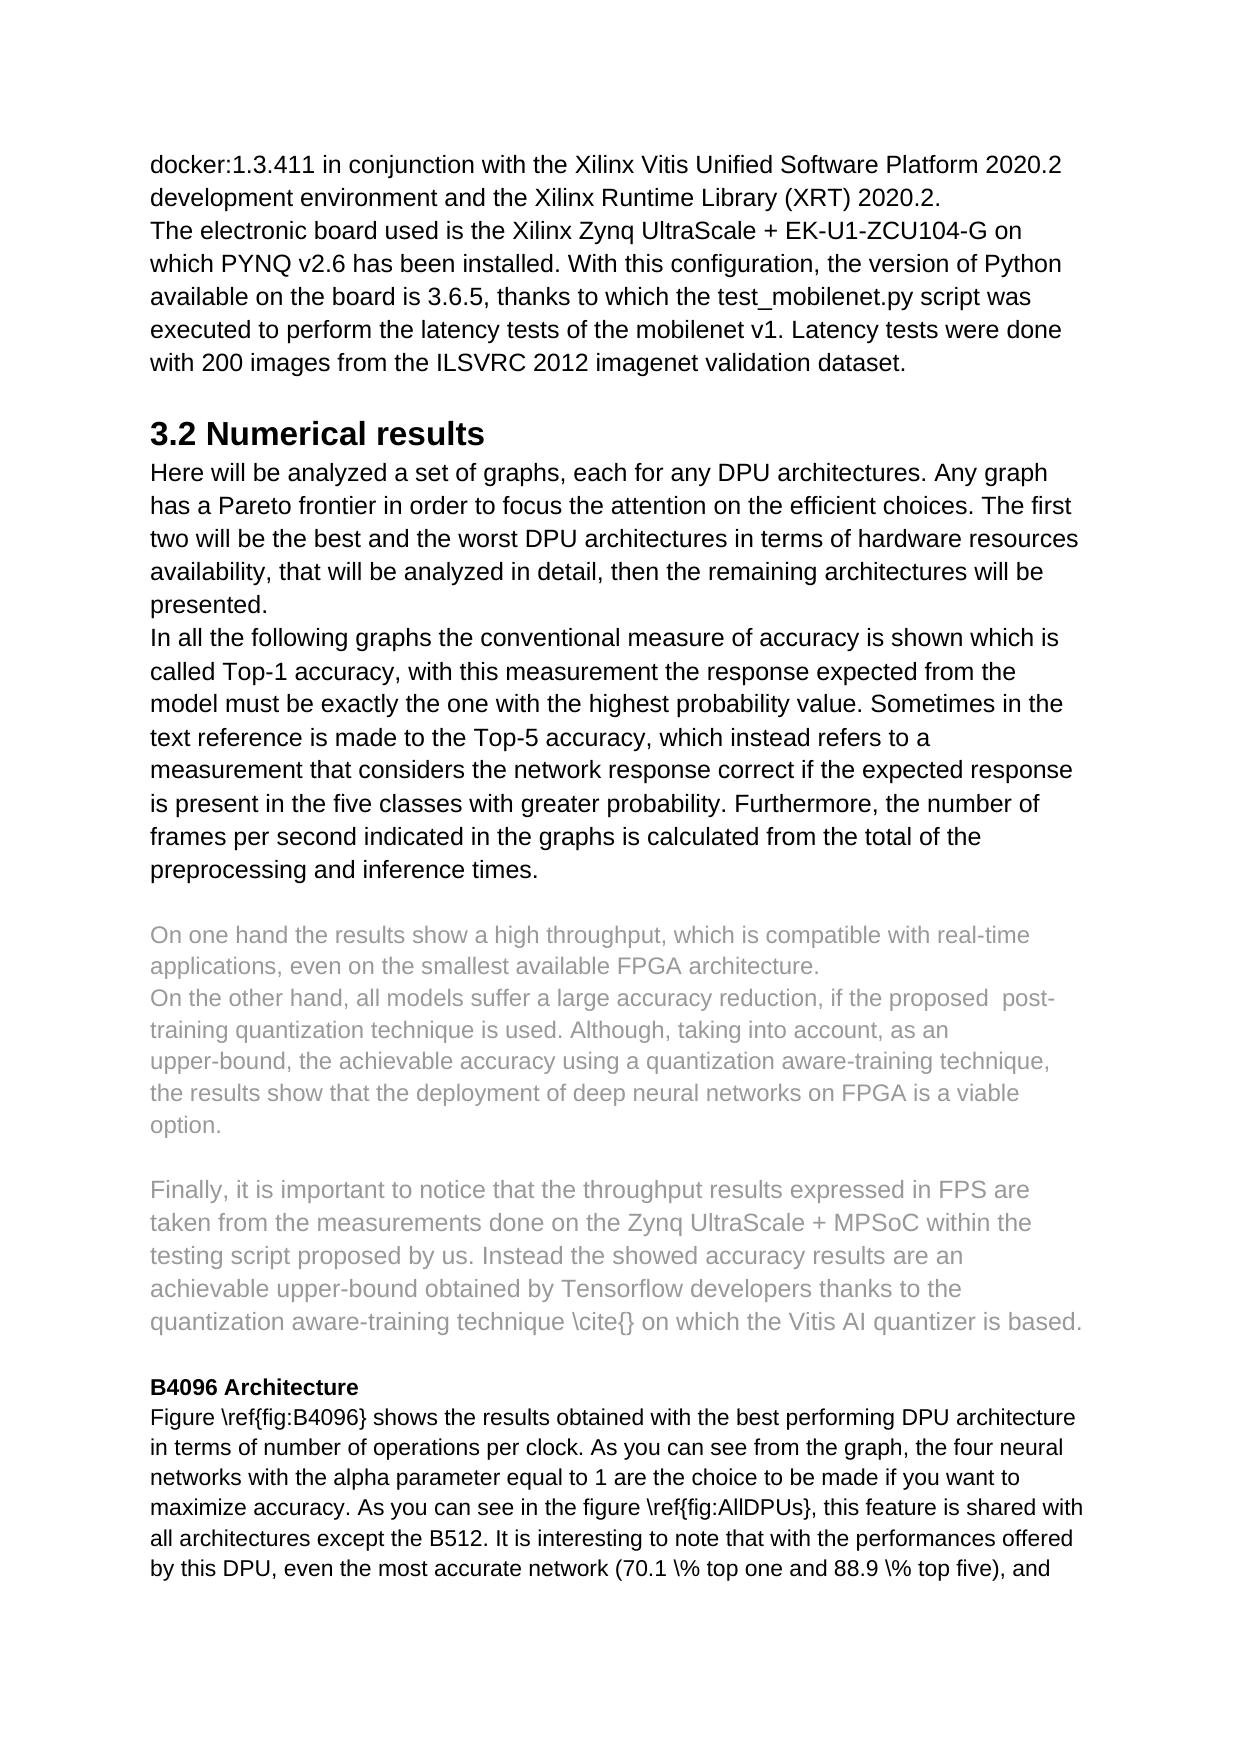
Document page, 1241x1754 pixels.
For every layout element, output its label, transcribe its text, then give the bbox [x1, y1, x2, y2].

text docker:1.3.411 in conjunction with the Xilinx Vitis Unified Software Platform 2020.2 development environment and the Xilinx Runtime Library (XRT) 2020.2. [150, 150, 1090, 212]
text Finally, it is important to notice that the throughput results expressed in FPS are taken from the measurements done on the Zynq UltraScale + MPSoC within the testing script proposed by us. Instead the showed accuracy results are an achievable upper-bound obtained by Tensorflow developers thanks to the quantization aware-training technique \cite{} on which the Vitis AI quantizer is based. [150, 1175, 1090, 1336]
text The electronic board used is the Xilinx Zynq UltraScale + EK-U1-ZCU104-G on which PYNQ v2.6 has been installed. With this configuration, the version of Python available on the board is 3.6.5, thanks to which the test_mobilenet.py script was executed to perform the latency tests of the mobilenet v1. Latency tests were done with 200 images from the ILSVRC 2012 imagenet validation dataset. [150, 216, 1090, 377]
text 3.2 Numerical results [150, 414, 1090, 453]
text In all the following graphs the conventional measure of accuracy is shown which is called Top-1 accuracy, with this measurement the response expected from the model must be exactly the one with the highest probability value. Sometimes in the text reference is made to the Top-5 accuracy, which instead refers to a measurement that considers the network response correct if the expected response is present in the five classes with greater probability. Furthermore, the number of frames per second indicated in the graphs is calculated from the total of the preprocessing and inference times. [150, 623, 1090, 883]
text On one hand the results show a high throughput, which is compatible with real-time applications, even on the smallest available FPGA architecture. [150, 921, 1090, 980]
text On the other hand, all models suffer a large accuracy reduction, if the proposed post-training quantization technique is used. Although, taking into account, as an [150, 984, 1090, 1043]
text upper-bound, the achievable accuracy using a quantization aware-training technique, the results show that the deployment of deep neural networks on FPGA is a viable option. [150, 1047, 1090, 1138]
text Figure \ref{fig:B4096} shows the results obtained with the best performing DPU architecture in terms of number of operations per clock. As you can see from the graph, the four neural networks with the alpha parameter equal to 1 are the choice to be made if you want to maximize accuracy. As you can see in the figure \ref{fig:AllDPUs}, this feature is shared with all architectures except the B512. It is interesting to note that with the performances offered by this DPU, even the most accurate network (70.1 \% top one and 88.9 \% top five), and [150, 1404, 1090, 1581]
text B4096 Architecture [150, 1373, 1090, 1400]
text Here will be analyzed a set of graphs, each for any DPU architectures. Any graph has a Pareto frontier in order to focus the attention on the efficient choices. The first two will be the best and the worst DPU architectures in terms of hardware resources availability, that will be analyzed in detail, then the remaining architectures will be presented. [150, 458, 1090, 619]
